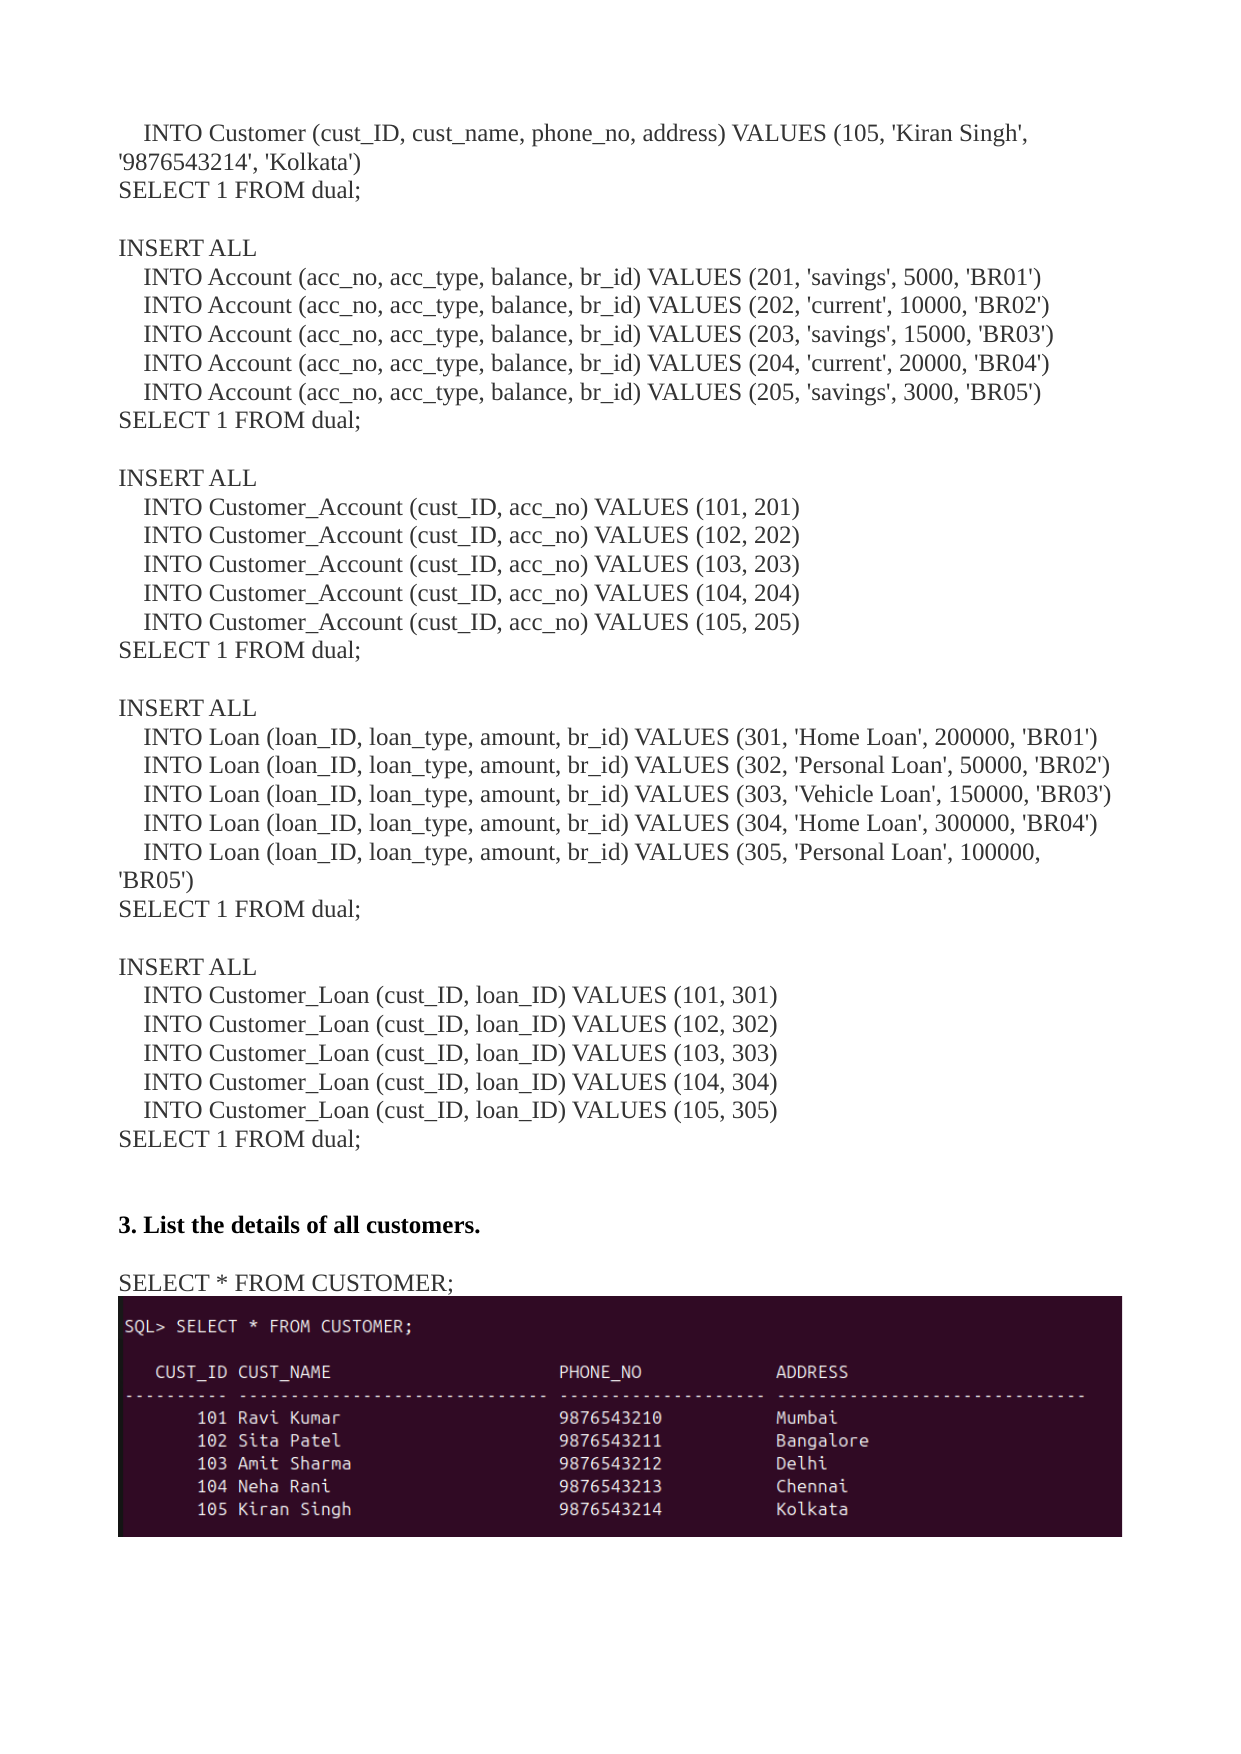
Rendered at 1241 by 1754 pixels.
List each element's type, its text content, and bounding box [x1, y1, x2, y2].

picture [118, 1296, 1123, 1537]
text INTO Customer_Account (cust_ID, acc_no) VALUES (101, 201) [118, 492, 1122, 521]
text SELECT 1 FROM dual; [118, 406, 1122, 434]
text INTO Loan (loan_ID, loan_type, amount, br_id) VALUES (305, 'Personal Loan', 100000, 'BR05') [118, 837, 1122, 894]
text SELECT 1 FROM dual; [118, 636, 1122, 664]
text INTO Account (acc_no, acc_type, balance, br_id) VALUES (204, 'current', 20000, 'BR04') [118, 348, 1122, 377]
text INTO Loan (loan_ID, loan_type, amount, br_id) VALUES (303, 'Vehicle Loan', 150000, 'BR03') [118, 779, 1122, 808]
text INTO Account (acc_no, acc_type, balance, br_id) VALUES (205, 'savings', 3000, 'BR05') [118, 377, 1122, 406]
text INTO Customer_Loan (cust_ID, loan_ID) VALUES (104, 304) [118, 1067, 1122, 1096]
text INTO Customer_Account (cust_ID, acc_no) VALUES (104, 204) [118, 578, 1122, 607]
text SELECT 1 FROM dual; [118, 894, 1122, 923]
text INSERT ALL [118, 952, 1122, 981]
text SELECT 1 FROM dual; [118, 176, 1122, 204]
text INTO Customer_Loan (cust_ID, loan_ID) VALUES (103, 303) [118, 1038, 1122, 1067]
text INTO Customer_Loan (cust_ID, loan_ID) VALUES (101, 301) [118, 981, 1122, 1009]
text INTO Customer_Loan (cust_ID, loan_ID) VALUES (105, 305) [118, 1096, 1122, 1124]
text INTO Account (acc_no, acc_type, balance, br_id) VALUES (202, 'current', 10000, 'BR02') [118, 291, 1122, 319]
text INTO Customer_Account (cust_ID, acc_no) VALUES (103, 203) [118, 549, 1122, 578]
text INTO Loan (loan_ID, loan_type, amount, br_id) VALUES (304, 'Home Loan', 300000, 'BR04') [118, 808, 1122, 837]
text INTO Customer (cust_ID, cust_name, phone_no, address) VALUES (105, 'Kiran Singh', '9876543214', 'Kolkata') [118, 118, 1122, 176]
text SELECT * FROM CUSTOMER; [118, 1268, 1122, 1296]
text SELECT 1 FROM dual; [118, 1124, 1122, 1153]
text 3. List the details of all customers. [118, 1211, 1122, 1239]
text INTO Account (acc_no, acc_type, balance, br_id) VALUES (203, 'savings', 15000, 'BR03') [118, 319, 1122, 348]
text INTO Loan (loan_ID, loan_type, amount, br_id) VALUES (301, 'Home Loan', 200000, 'BR01') [118, 722, 1122, 751]
text INTO Customer_Loan (cust_ID, loan_ID) VALUES (102, 302) [118, 1009, 1122, 1038]
text INTO Account (acc_no, acc_type, balance, br_id) VALUES (201, 'savings', 5000, 'BR01') [118, 262, 1122, 291]
text INTO Customer_Account (cust_ID, acc_no) VALUES (102, 202) [118, 521, 1122, 549]
text INTO Loan (loan_ID, loan_type, amount, br_id) VALUES (302, 'Personal Loan', 50000, 'BR02') [118, 751, 1122, 779]
text INSERT ALL [118, 233, 1122, 262]
text INSERT ALL [118, 693, 1122, 722]
text INSERT ALL [118, 463, 1122, 492]
text INTO Customer_Account (cust_ID, acc_no) VALUES (105, 205) [118, 607, 1122, 636]
